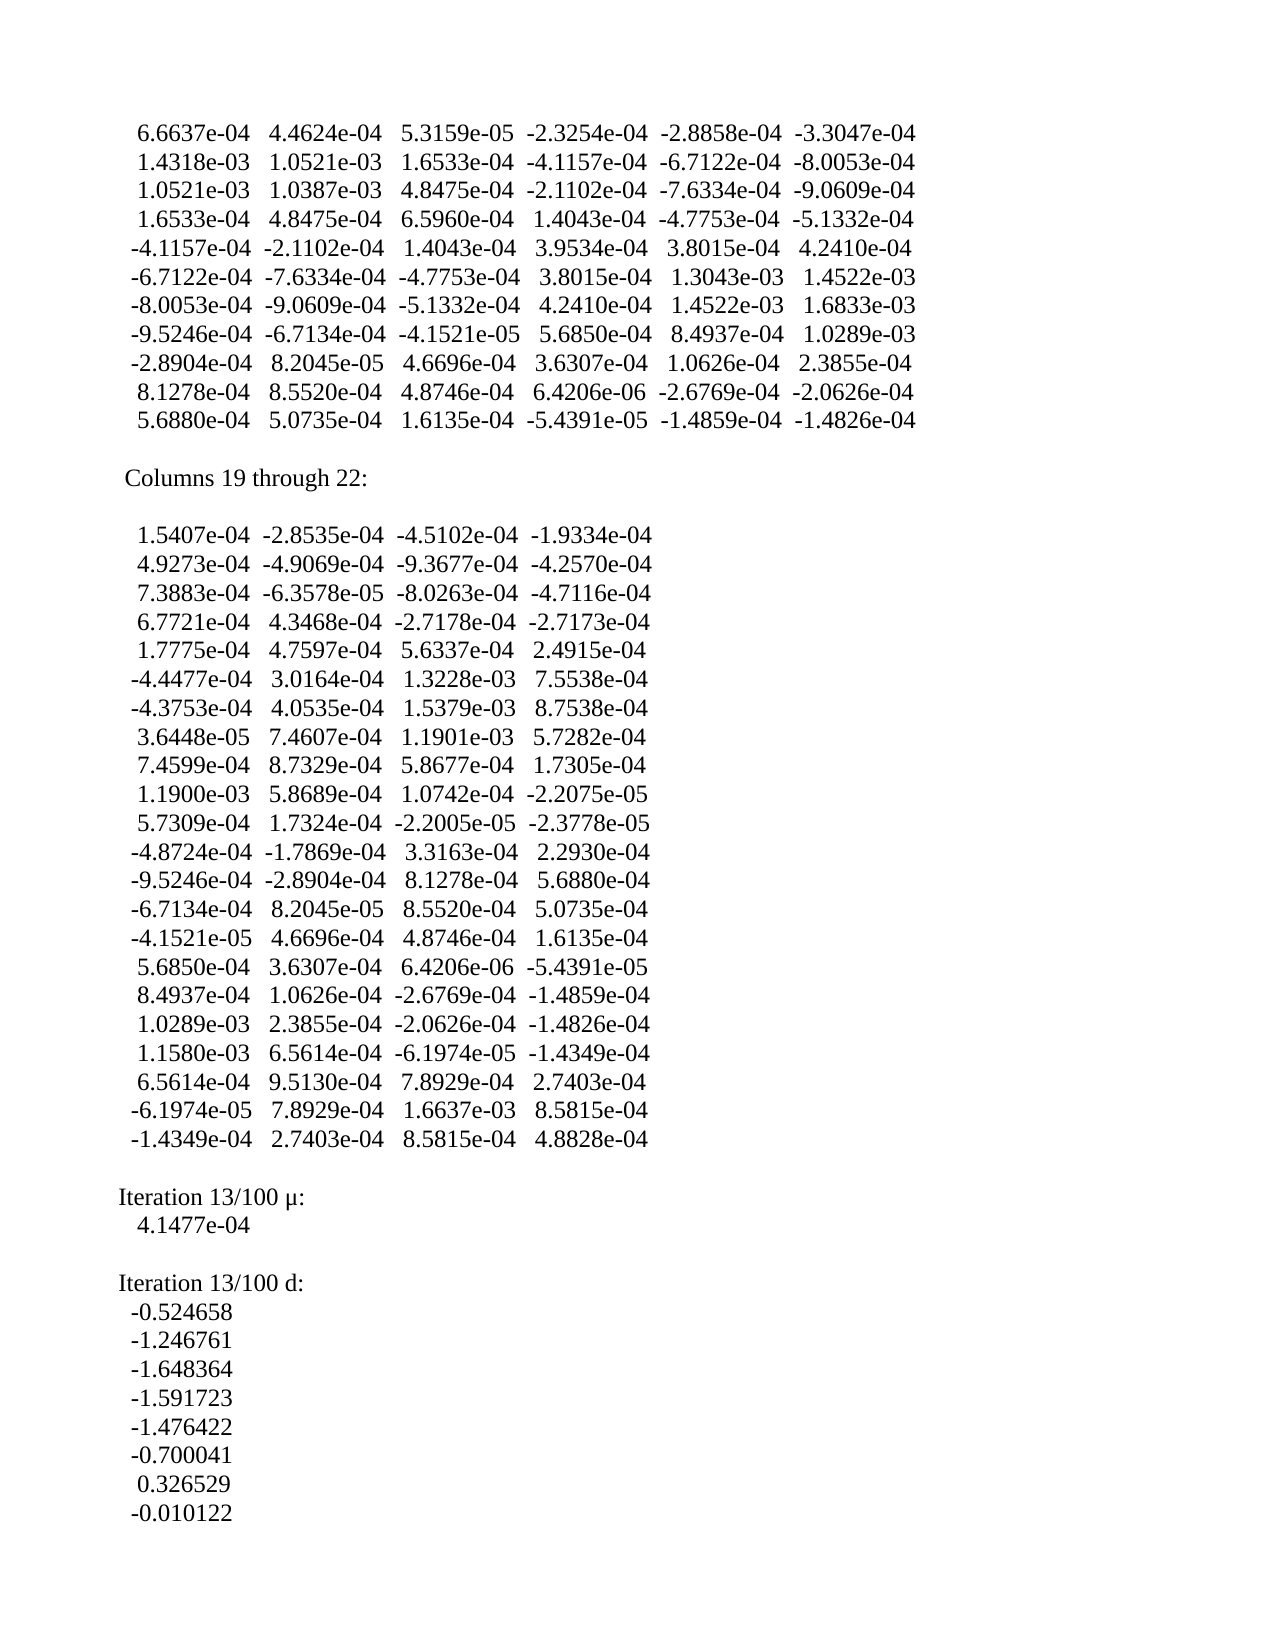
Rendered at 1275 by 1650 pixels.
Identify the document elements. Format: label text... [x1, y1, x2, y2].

text -6.1974e-05 7.8929e-04 1.6637e-03 8.5815e-04 [118, 1096, 1157, 1124]
text -4.3753e-04 4.0535e-04 1.5379e-03 8.7538e-04 [118, 693, 1157, 722]
text -1.4349e-04 2.7403e-04 8.5815e-04 4.8828e-04 [118, 1124, 1157, 1153]
text 5.6850e-04 3.6307e-04 6.4206e-06 -5.4391e-05 [118, 952, 1157, 981]
text 7.3883e-04 -6.3578e-05 -8.0263e-04 -4.7116e-04 [118, 578, 1157, 607]
text -8.0053e-04 -9.0609e-04 -5.1332e-04 4.2410e-04 1.4522e-03 1.6833e-03 [118, 291, 1157, 319]
text -0.700041 [118, 1441, 1157, 1469]
text 8.4937e-04 1.0626e-04 -2.6769e-04 -1.4859e-04 [118, 981, 1157, 1009]
text -4.4477e-04 3.0164e-04 1.3228e-03 7.5538e-04 [118, 664, 1157, 693]
text -2.8904e-04 8.2045e-05 4.6696e-04 3.6307e-04 1.0626e-04 2.3855e-04 [118, 348, 1157, 377]
text -0.010122 [118, 1498, 1157, 1527]
text -4.1157e-04 -2.1102e-04 1.4043e-04 3.9534e-04 3.8015e-04 4.2410e-04 [118, 233, 1157, 262]
text 0.326529 [118, 1469, 1157, 1498]
text 5.7309e-04 1.7324e-04 -2.2005e-05 -2.3778e-05 [118, 808, 1157, 837]
text 6.5614e-04 9.5130e-04 7.8929e-04 2.7403e-04 [118, 1067, 1157, 1096]
text -1.648364 [118, 1354, 1157, 1383]
text -9.5246e-04 -2.8904e-04 8.1278e-04 5.6880e-04 [118, 866, 1157, 894]
text -9.5246e-04 -6.7134e-04 -4.1521e-05 5.6850e-04 8.4937e-04 1.0289e-03 [118, 319, 1157, 348]
text -4.8724e-04 -1.7869e-04 3.3163e-04 2.2930e-04 [118, 837, 1157, 866]
text 1.1900e-03 5.8689e-04 1.0742e-04 -2.2075e-05 [118, 779, 1157, 808]
text -6.7122e-04 -7.6334e-04 -4.7753e-04 3.8015e-04 1.3043e-03 1.4522e-03 [118, 262, 1157, 291]
text 6.7721e-04 4.3468e-04 -2.7178e-04 -2.7173e-04 [118, 607, 1157, 636]
text -6.7134e-04 8.2045e-05 8.5520e-04 5.0735e-04 [118, 894, 1157, 923]
text 1.6533e-04 4.8475e-04 6.5960e-04 1.4043e-04 -4.7753e-04 -5.1332e-04 [118, 204, 1157, 233]
text Columns 19 through 22: [118, 463, 1157, 492]
text 1.0289e-03 2.3855e-04 -2.0626e-04 -1.4826e-04 [118, 1009, 1157, 1038]
text Iteration 13/100 μ: [118, 1182, 1157, 1211]
text 6.6637e-04 4.4624e-04 5.3159e-05 -2.3254e-04 -2.8858e-04 -3.3047e-04 [118, 118, 1157, 147]
text -1.476422 [118, 1412, 1157, 1441]
text 3.6448e-05 7.4607e-04 1.1901e-03 5.7282e-04 [118, 722, 1157, 751]
text -1.246761 [118, 1326, 1157, 1354]
text 7.4599e-04 8.7329e-04 5.8677e-04 1.7305e-04 [118, 751, 1157, 779]
text 1.0521e-03 1.0387e-03 4.8475e-04 -2.1102e-04 -7.6334e-04 -9.0609e-04 [118, 176, 1157, 204]
text 4.9273e-04 -4.9069e-04 -9.3677e-04 -4.2570e-04 [118, 549, 1157, 578]
text 1.5407e-04 -2.8535e-04 -4.5102e-04 -1.9334e-04 [118, 521, 1157, 549]
text 1.1580e-03 6.5614e-04 -6.1974e-05 -1.4349e-04 [118, 1038, 1157, 1067]
text 8.1278e-04 8.5520e-04 4.8746e-04 6.4206e-06 -2.6769e-04 -2.0626e-04 [118, 377, 1157, 406]
text -1.591723 [118, 1383, 1157, 1412]
text 5.6880e-04 5.0735e-04 1.6135e-04 -5.4391e-05 -1.4859e-04 -1.4826e-04 [118, 406, 1157, 434]
text Iteration 13/100 d: [118, 1268, 1157, 1297]
text 1.4318e-03 1.0521e-03 1.6533e-04 -4.1157e-04 -6.7122e-04 -8.0053e-04 [118, 147, 1157, 176]
text -4.1521e-05 4.6696e-04 4.8746e-04 1.6135e-04 [118, 923, 1157, 952]
text 1.7775e-04 4.7597e-04 5.6337e-04 2.4915e-04 [118, 636, 1157, 664]
text 4.1477e-04 [118, 1211, 1157, 1239]
text -0.524658 [118, 1297, 1157, 1326]
